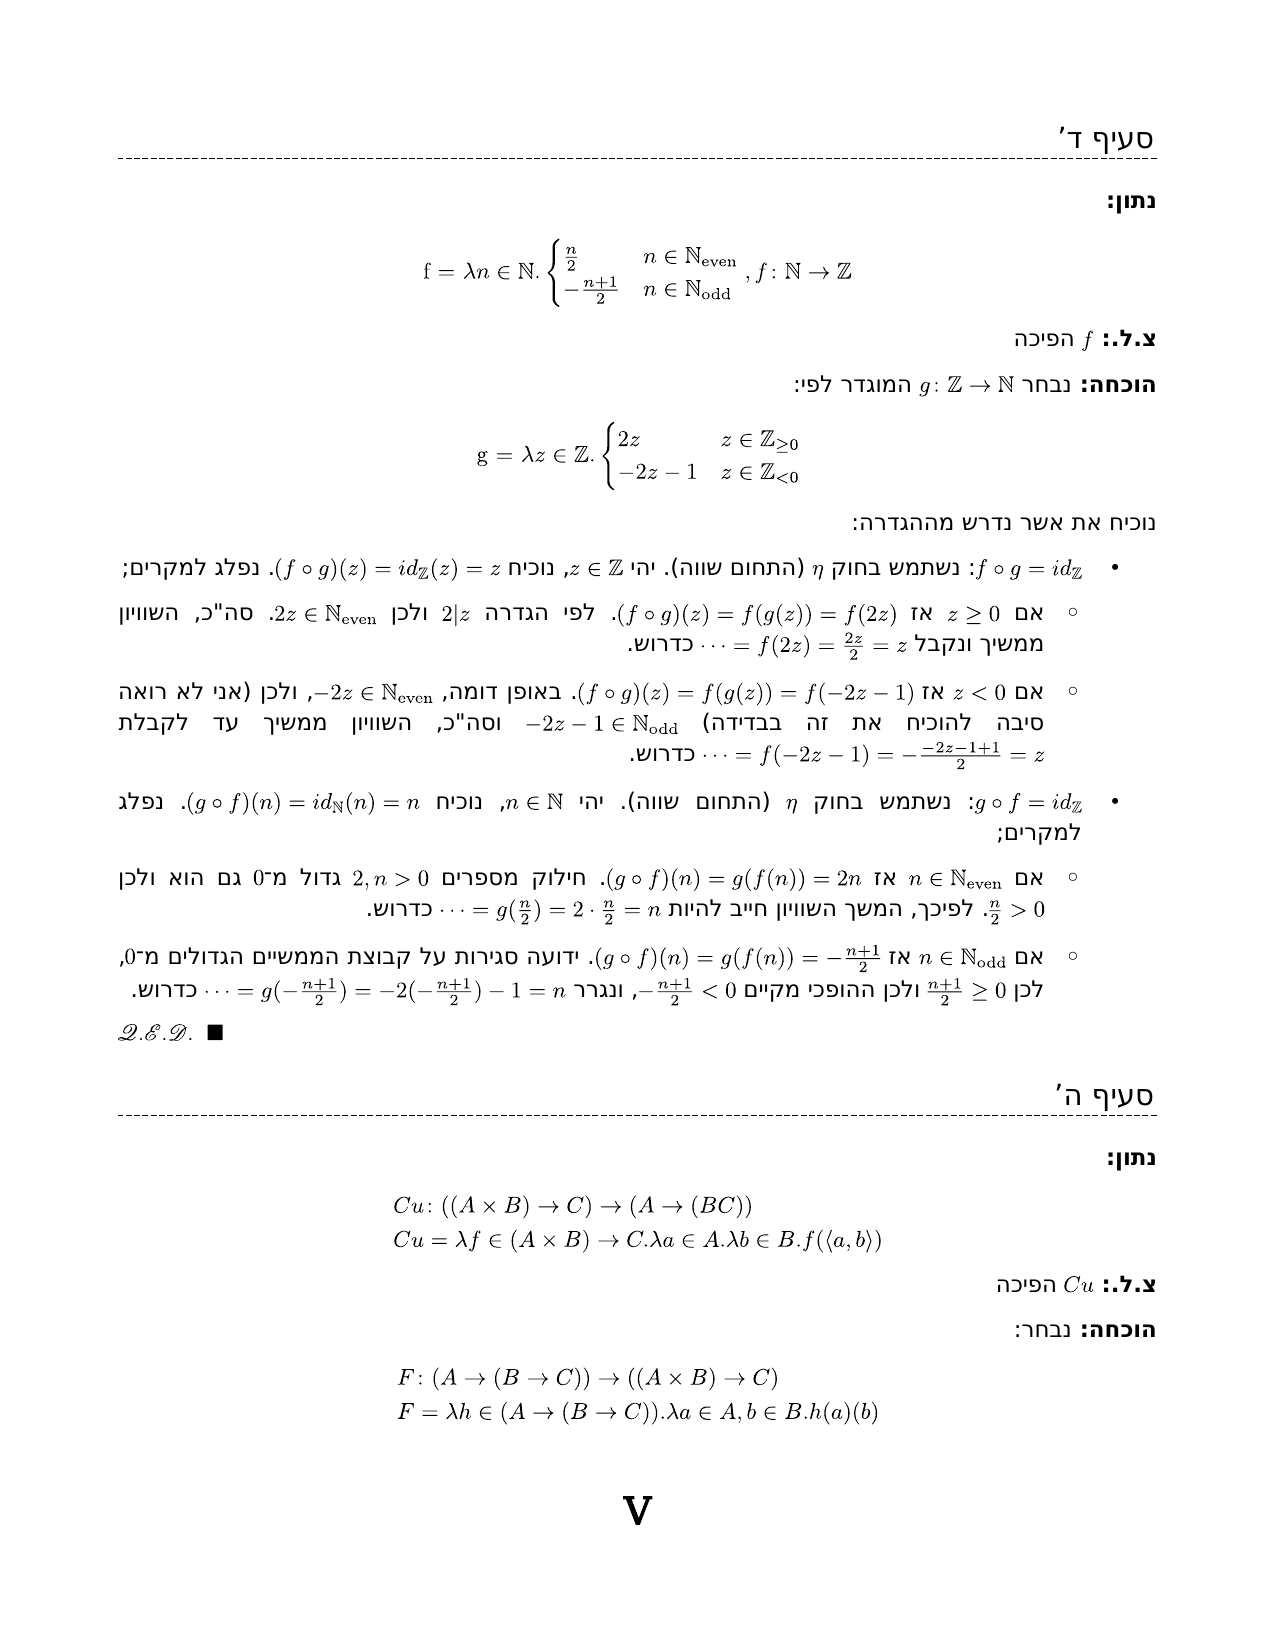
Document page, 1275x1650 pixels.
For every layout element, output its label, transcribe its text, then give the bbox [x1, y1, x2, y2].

list אם אז . חילוק מספרים גדול מ־ גם הוא ולכן . לפיכך, המשך השוויון חייב להיות כדרוש. [118, 864, 1082, 924]
subtitle סעיף ד’ [118, 118, 1157, 158]
list אם אז . לפי הגדרה ולכן . סה"כ, השוויון ממשיך ונקבל כדרוש. [118, 599, 1082, 660]
text הוכחה: נבחר: [118, 1316, 1157, 1343]
subtitle סעיף ה’ [118, 1075, 1157, 1115]
text צ.ל.: הפיכה [118, 326, 1157, 352]
text נתון: [118, 1144, 1157, 1171]
text הוכחה: נבחר המוגדר לפי: [118, 371, 1157, 397]
list : נשתמש בחוק (התחום שווה). יהי , נוכיח . נפלג למקרים; [118, 788, 1119, 846]
list : נשתמש בחוק (התחום שווה). יהי , נוכיח . נפלג למקרים; [118, 554, 1119, 581]
list אם אז . ידועה סגירות על קבוצת הממשיים הגדולים מ־, לכן ולכן ההופכי מקיים , ונגרר כדרוש. [118, 943, 1082, 1005]
text נוכיח את אשר נדרש מההגדרה: [118, 509, 1157, 535]
text צ.ל.: הפיכה [118, 1271, 1157, 1298]
text נתון: [118, 187, 1157, 214]
list אם אז . באופן דומה, , ולכן (אני לא רואה סיבה להוכיח את זה בבדידה) וסה"כ, השוויון ממשיך עד לקבלת כדרוש. [118, 678, 1082, 769]
